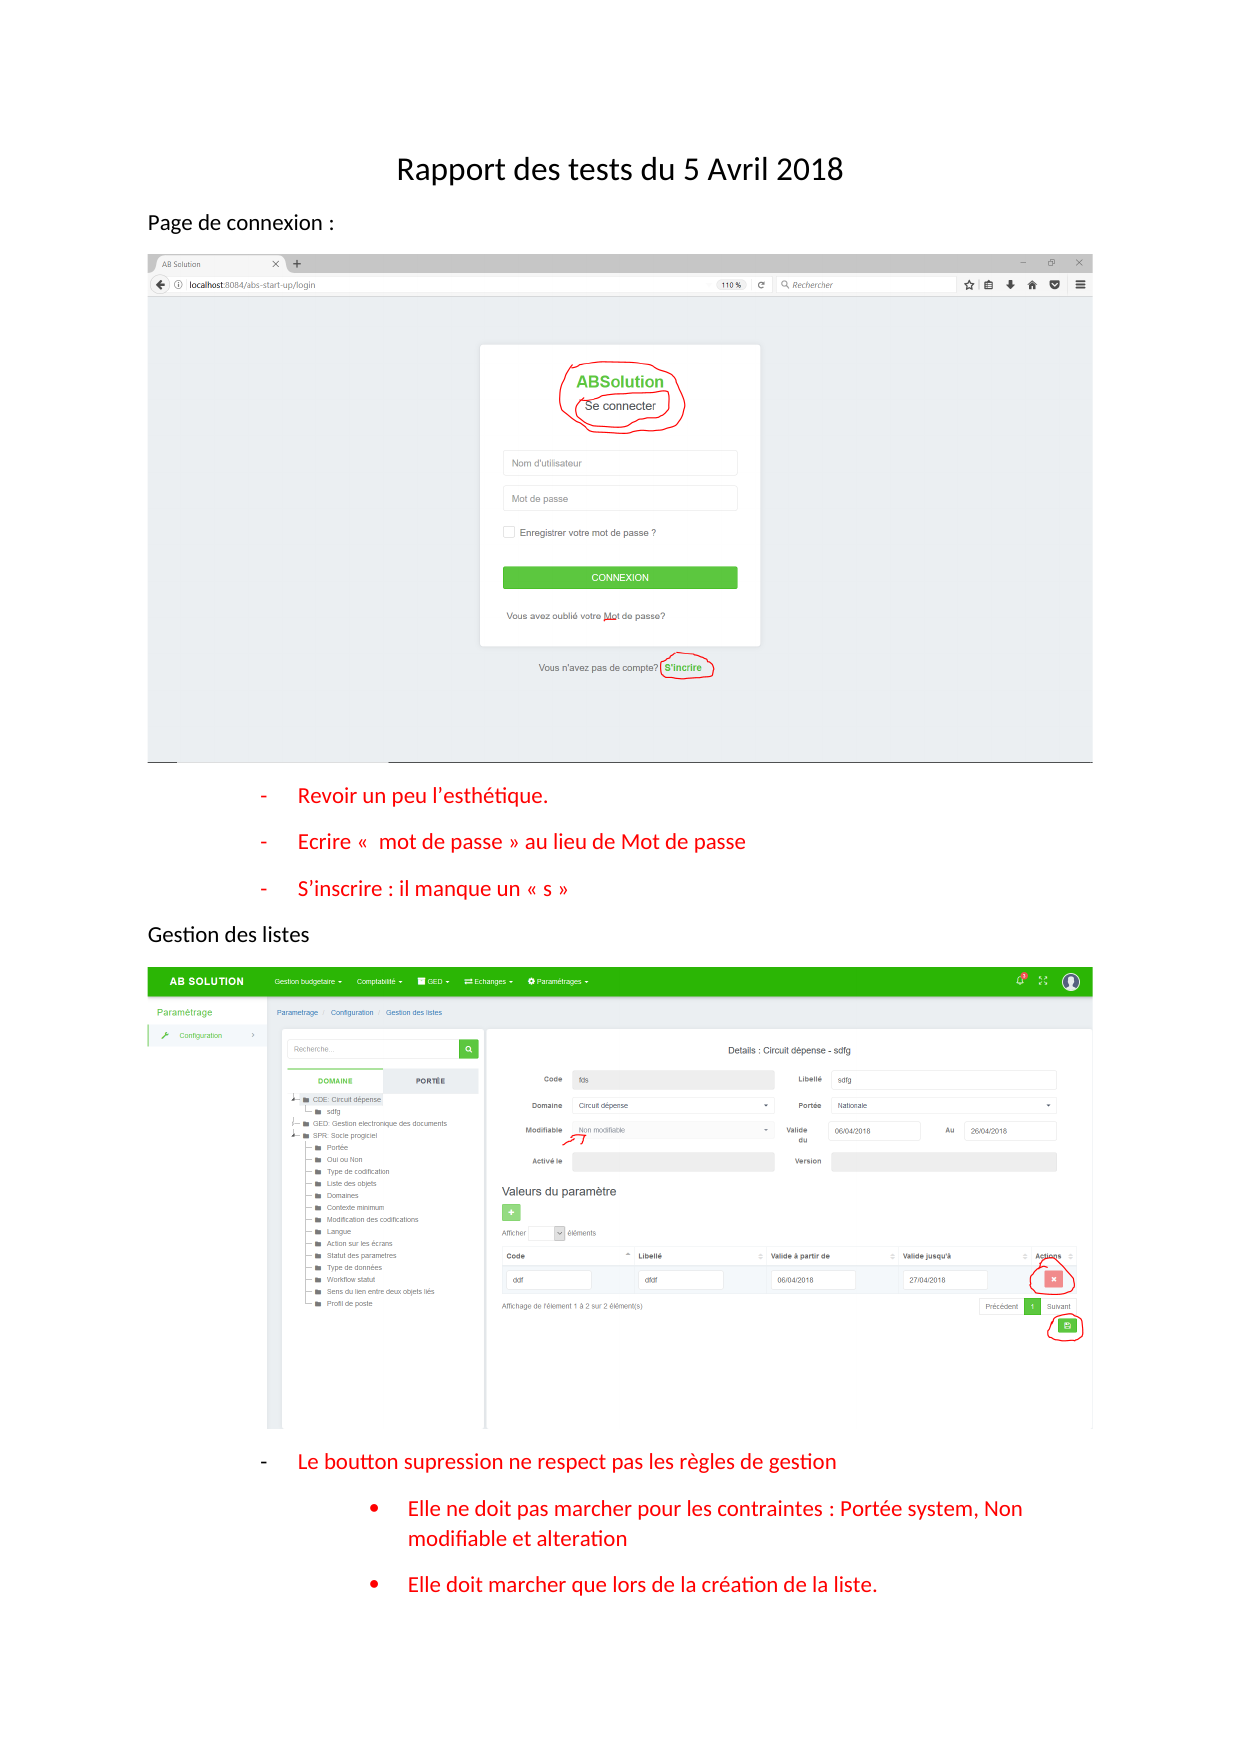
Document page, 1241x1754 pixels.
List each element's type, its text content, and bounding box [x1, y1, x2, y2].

text Page de connexion : [148, 208, 1093, 236]
list Le boutton supression ne respect pas les règles de gestion [260, 1447, 1093, 1475]
text Gestion des listes [148, 921, 1093, 948]
list Revoir un peu l’esthétique. [260, 781, 1093, 809]
list Elle doit marcher que lors de la création de la liste. [370, 1570, 1093, 1598]
text Rapport des tests du 5 Avril 2018 [148, 148, 1093, 188]
list Ecrire « mot de passe » au lieu de Mot de passe [260, 827, 1093, 855]
list S’inscrire : il manque un « s » [260, 874, 1093, 902]
list Elle ne doit pas marcher pour les contraintes : Portée system, Non modifiable et alteration [370, 1494, 1093, 1552]
